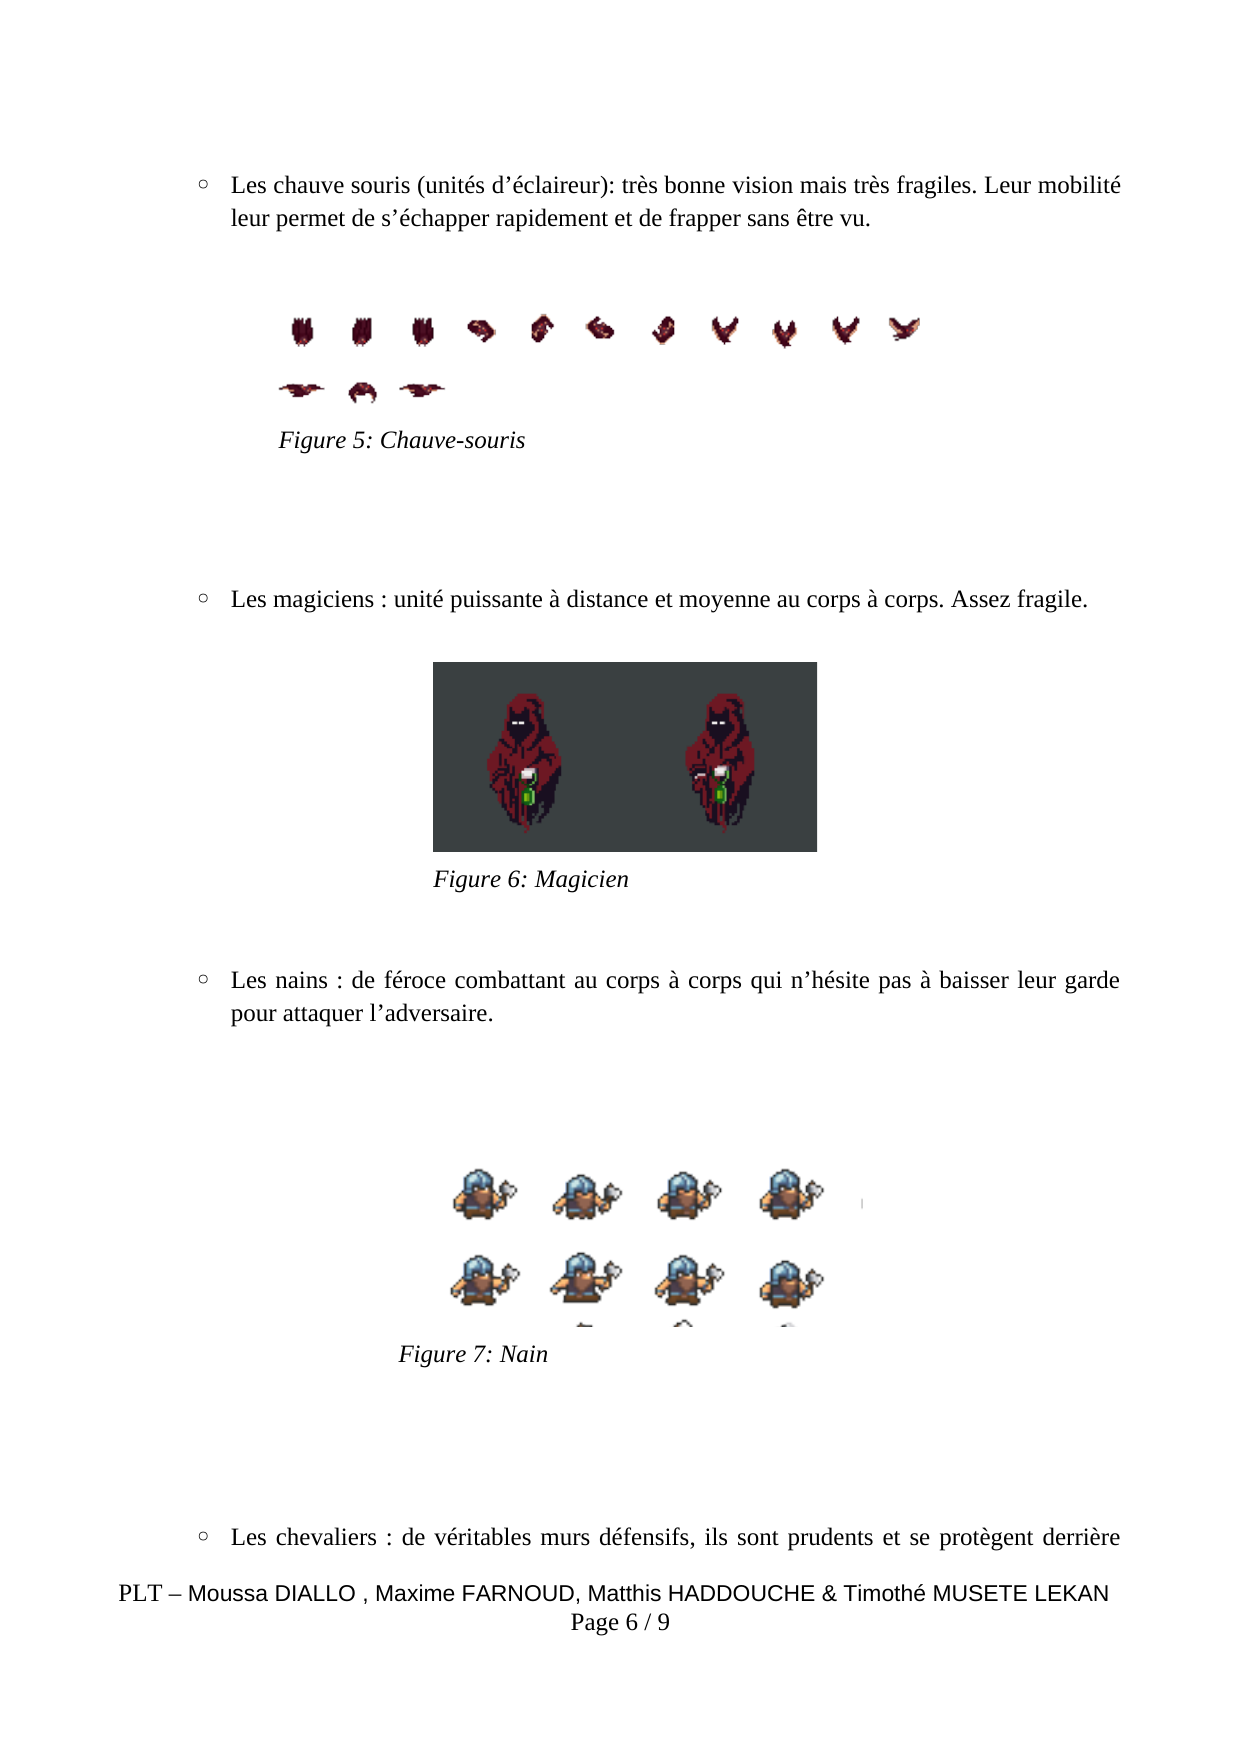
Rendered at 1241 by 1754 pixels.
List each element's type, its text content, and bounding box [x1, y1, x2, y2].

list Les chauve souris (unités d’éclaireur): très bonne vision mais très fragiles. Leur mobilité leur permet de s’échapper rapidement et de frapper sans être vu. [193, 170, 1122, 232]
picture [433, 662, 818, 852]
list Les chevaliers : de véritables murs défensifs, ils sont prudents et se protègent derrière [193, 1522, 1122, 1550]
list Les magiciens : unité puissante à distance et moyenne au corps à corps. Assez fragile. [193, 584, 1122, 613]
picture [278, 295, 935, 414]
text Figure 5: Chauve-souris [278, 296, 949, 454]
list Les nains : de féroce combattant au corps à corps qui n’hésite pas à baisser leur garde pour attaquer l’adversaire. [193, 965, 1122, 1027]
list Figure 7: Nain [398, 1099, 862, 1367]
text Figure 6: Magicien [433, 852, 817, 893]
